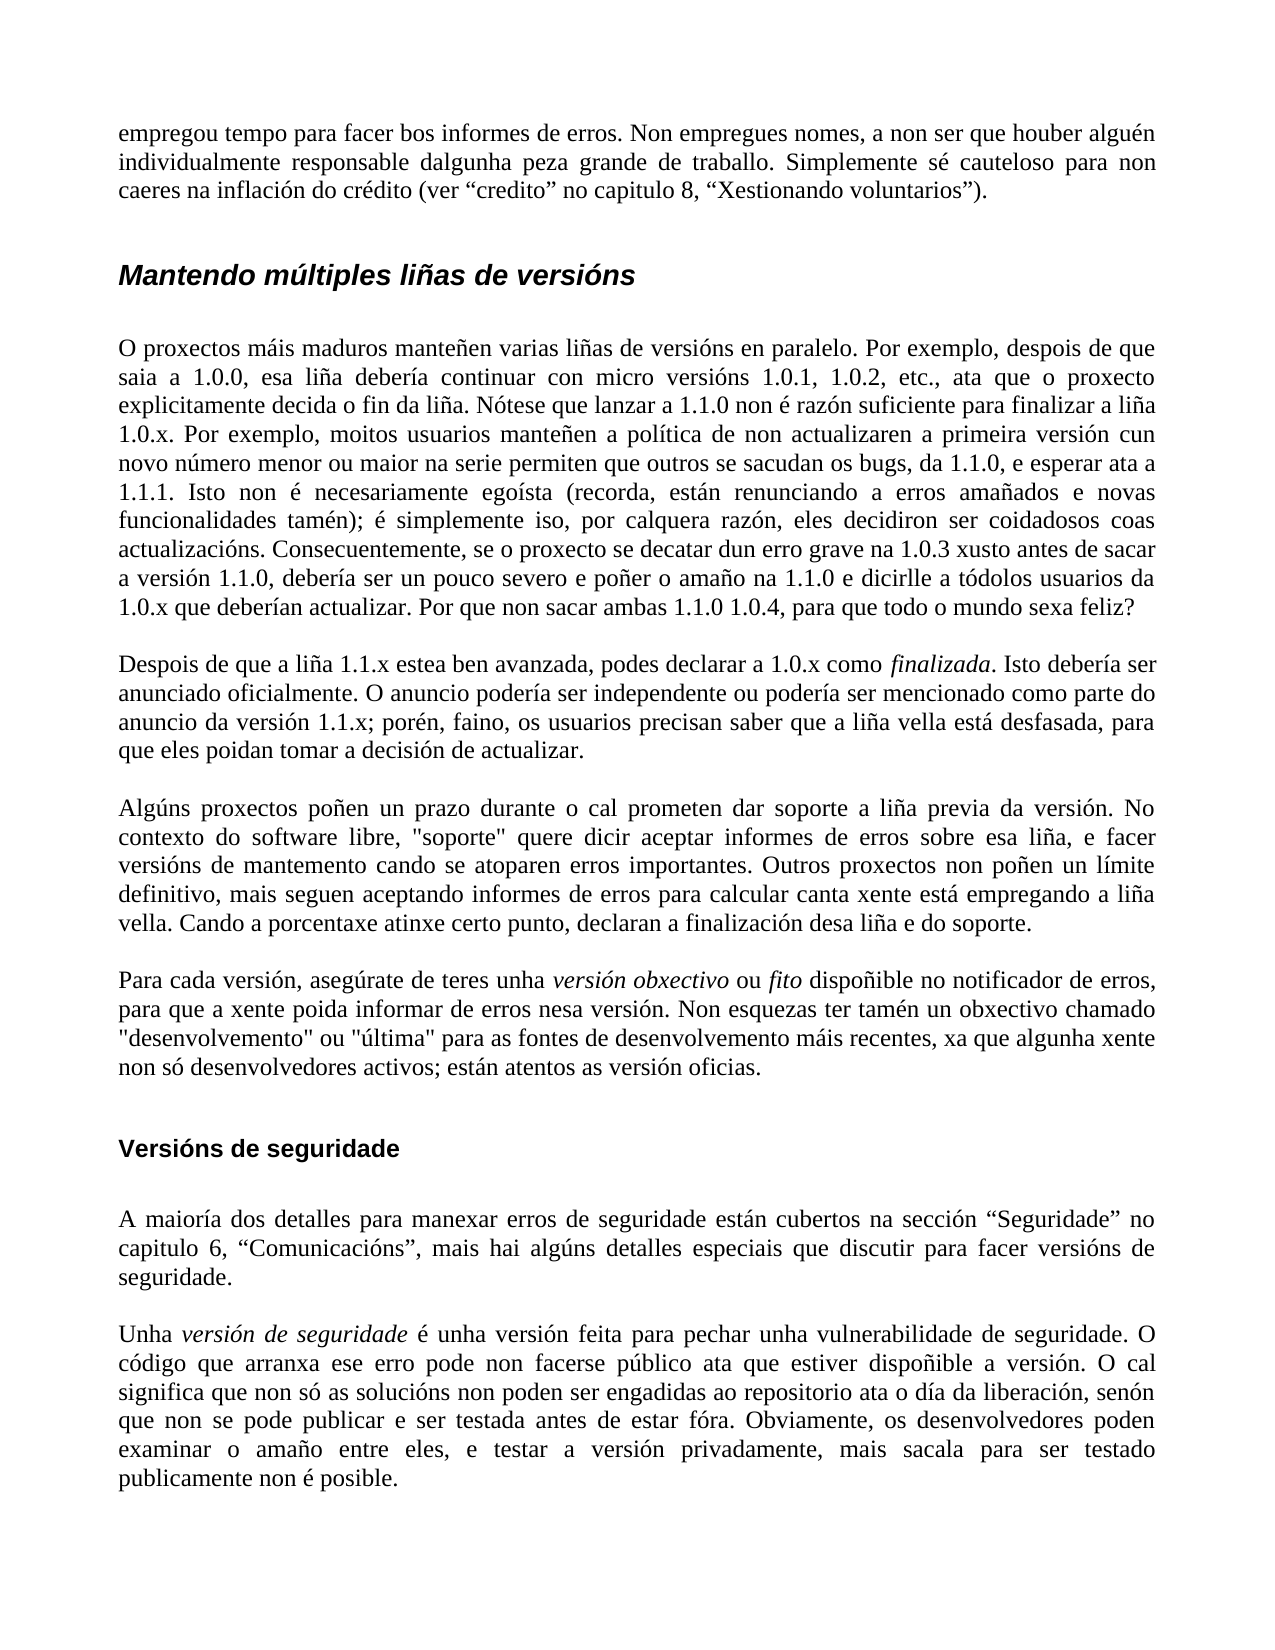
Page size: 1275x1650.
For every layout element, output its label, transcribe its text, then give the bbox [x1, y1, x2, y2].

subtitle Mantendo múltiples liñas de versións [118, 258, 1157, 292]
text Para cada versión, asegúrate de teres unha versión obxectivo ou fito dispoñible no notificador de erros, para que a xente poida informar de erros nesa versión. Non esquezas ter tamén un obxectivo chamado "desenvolvemento" ou "última" para as fontes de desenvolvemento máis recentes, xa que algunha xente non só desenvolvedores activos; están atentos as versión oficias. [118, 965, 1157, 1080]
text Unha versión de seguridade é unha versión feita para pechar unha vulnerabilidade de seguridade. O código que arranxa ese erro pode non facerse público ata que estiver dispoñible a versión. O cal significa que non só as solucións non poden ser engadidas ao repositorio ata o día da liberación, senón que non se pode publicar e ser testada antes de estar fóra. Obviamente, os desenvolvedores poden examinar o amaño entre eles, e testar a versión privadamente, mais sacala para ser testado publicamente non é posible. [118, 1319, 1157, 1492]
subtitle Versións de seguridade [118, 1134, 1157, 1163]
text Algúns proxectos poñen un prazo durante o cal prometen dar soporte a liña previa da versión. No contexto do software libre, "soporte" quere dicir aceptar informes de erros sobre esa liña, e facer versións de mantemento cando se atoparen erros importantes. Outros proxectos non poñen un límite definitivo, mais seguen aceptando informes de erros para calcular canta xente está empregando a liña vella. Cando a porcentaxe atinxe certo punto, declaran a finalización desa liña e do soporte. [118, 793, 1157, 937]
text O proxectos máis maduros manteñen varias liñas de versións en paralelo. Por exemplo, despois de que saia a 1.0.0, esa liña debería continuar con micro versións 1.0.1, 1.0.2, etc., ata que o proxecto explicitamente decida o fin da liña. Nótese que lanzar a 1.1.0 non é razón suficiente para finalizar a liña 1.0.x. Por exemplo, moitos usuarios manteñen a política de non actualizaren a primeira versión cun novo número menor ou maior na serie permiten que outros se sacudan os bugs, da 1.1.0, e esperar ata a 1.1.1. Isto non é necesariamente egoísta (recorda, están renunciando a erros amañados e novas funcionalidades tamén); é simplemente iso, por calquera razón, eles decidiron ser coidadosos coas actualizacións. Consecuentemente, se o proxecto se decatar dun erro grave na 1.0.3 xusto antes de sacar a versión 1.1.0, debería ser un pouco severo e poñer o amaño na 1.1.0 e dicirlle a tódolos usuarios da 1.0.x que deberían actualizar. Por que non sacar ambas 1.1.0 1.0.4, para que todo o mundo sexa feliz? [118, 333, 1157, 620]
text empregou tempo para facer bos informes de erros. Non empregues nomes, a non ser que houber alguén individualmente responsable dalgunha peza grande de traballo. Simplemente sé cauteloso para non caeres na inflación do crédito (ver “credito” no capitulo 8, “Xestionando voluntarios”). [118, 118, 1157, 204]
text Despois de que a liña 1.1.x estea ben avanzada, podes declarar a 1.0.x como finalizada. Isto debería ser anunciado oficialmente. O anuncio podería ser independente ou podería ser mencionado como parte do anuncio da versión 1.1.x; porén, faino, os usuarios precisan saber que a liña vella está desfasada, para que eles poidan tomar a decisión de actualizar. [118, 649, 1157, 764]
text A maioría dos detalles para manexar erros de seguridade están cubertos na sección “Seguridade” no capitulo 6, “Comunicacións”, mais hai algúns detalles especiais que discutir para facer versións de seguridade. [118, 1204, 1157, 1290]
